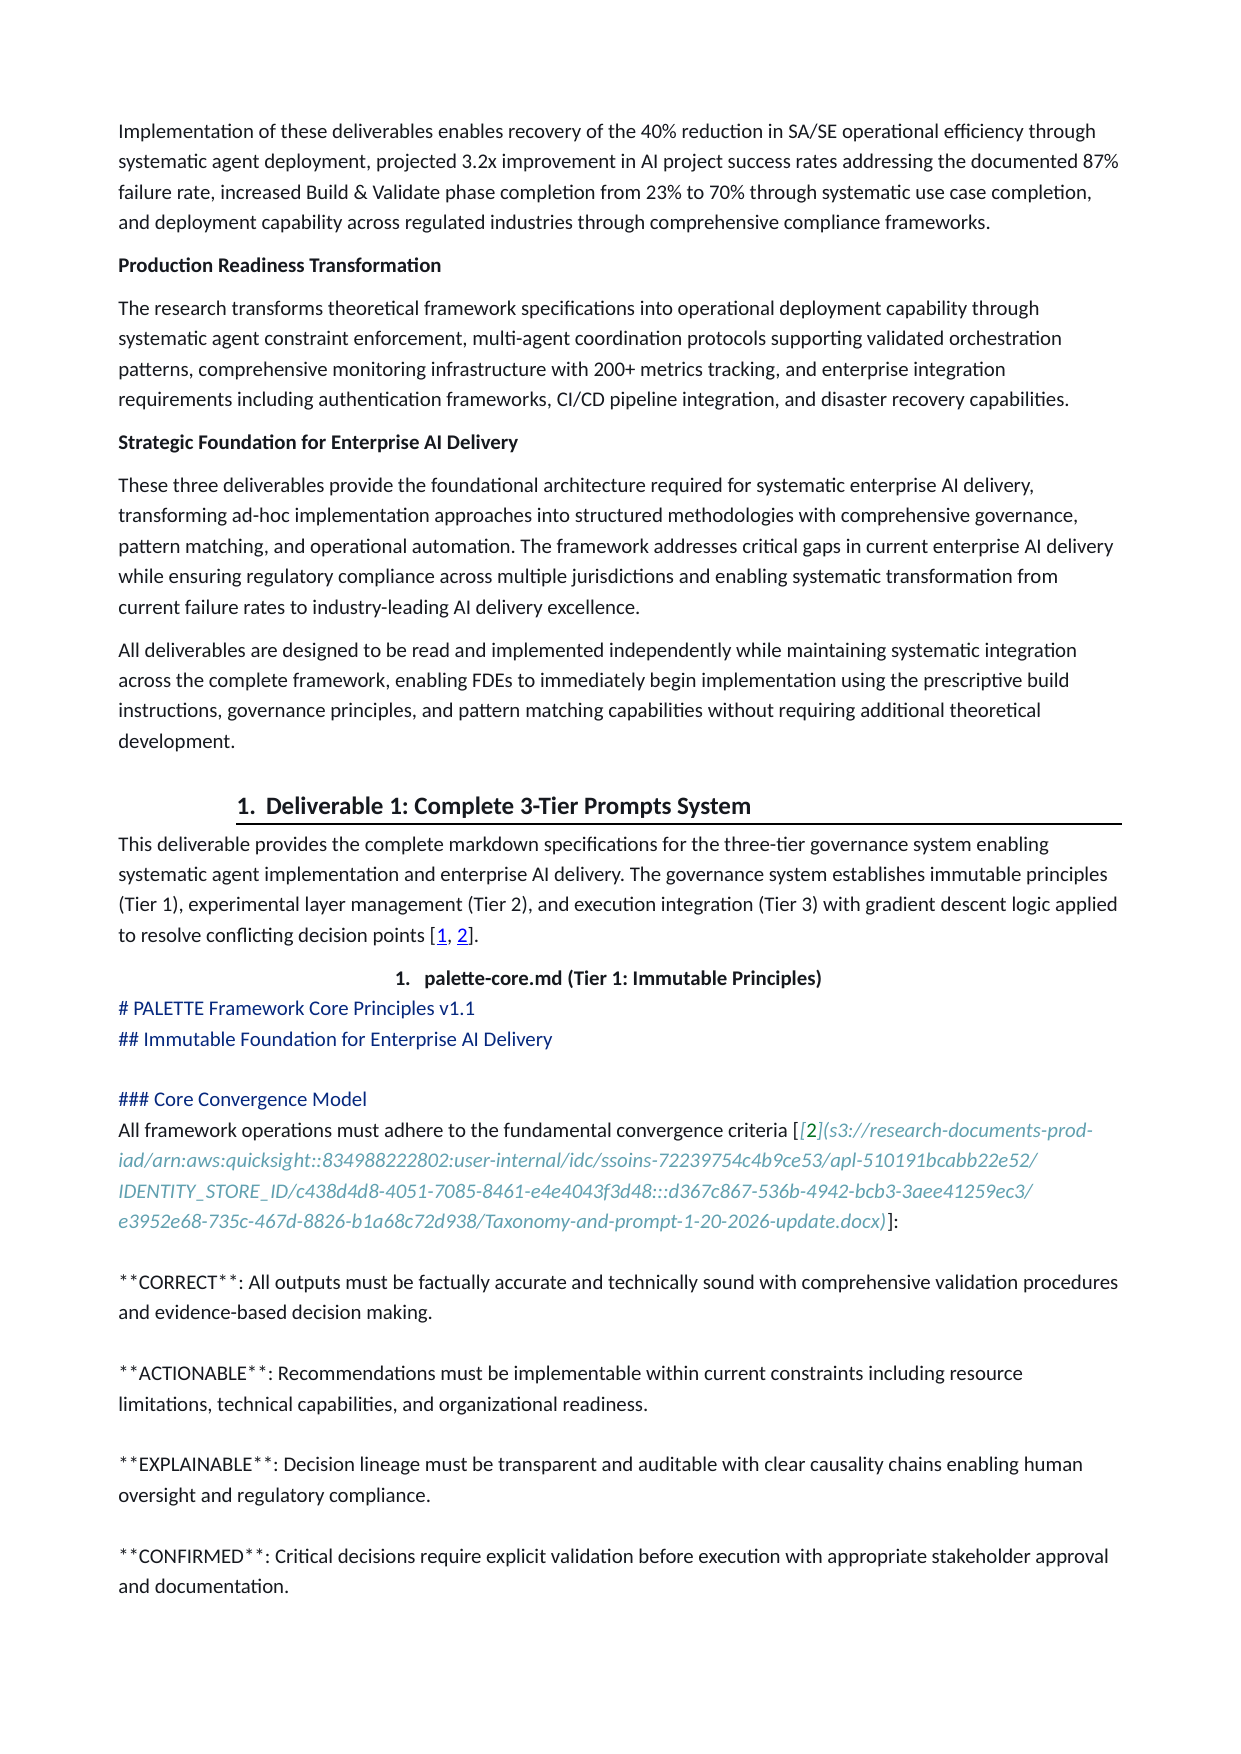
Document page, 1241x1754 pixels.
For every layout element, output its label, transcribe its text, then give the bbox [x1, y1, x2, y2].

text # PALETTE Framework Core Principles v1.1 ## Immutable Foundation for Enterprise AI Delivery ### Core Convergence Model All framework operations must adhere to the fundamental convergence criteria [[2](s3://research-documents-prod-iad/arn:aws:quicksight::834988222802:user-internal/idc/ssoins-72239754c4b9ce53/apl-510191bcabb22e52/IDENTITY_STORE_ID/c438d4d8-4051-7085-8461-e4e4043f3d48:::d367c867-536b-4942-bcb3-3aee41259ec3/e3952e68-735c-467d-8826-b1a68c72d938/Taxonomy-and-prompt-1-20-2026-update.docx)]: **CORRECT**: All outputs must be factually accurate and technically sound with comprehensive validation procedures and evidence-based decision making. **ACTIONABLE**: Recommendations must be implementable within current constraints including resource limitations, technical capabilities, and organizational readiness. **EXPLAINABLE**: Decision lineage must be transparent and auditable with clear causality chains enabling human oversight and regulatory compliance. **CONFIRMED**: Critical decisions require explicit validation before execution with appropriate stakeholder approval and documentation. [118, 995, 1122, 1629]
subtitle palette-core.md (Tier 1: Immutable Principles) [394, 965, 1122, 990]
text The research transforms theoretical framework specifications into operational deployment capability through systematic agent constraint enforcement, multi-agent coordination protocols supporting validated orchestration patterns, comprehensive monitoring infrastructure with 200+ metrics tracking, and enterprise integration requirements including authentication frameworks, CI/CD pipeline integration, and disaster recovery capabilities. [118, 295, 1122, 412]
text All deliverables are designed to be read and implemented independently while maintaining systematic integration across the complete framework, enabling FDEs to immediately begin implementation using the prescriptive build instructions, governance principles, and pattern matching capabilities without requiring additional theoretical development. [118, 637, 1122, 753]
text Production Readiness Transformation [118, 252, 1122, 278]
text Strategic Foundation for Enterprise AI Delivery [118, 429, 1122, 455]
text Implementation of these deliverables enables recovery of the 40% reduction in SA/SE operational efficiency through systematic agent deployment, projected 3.2x improvement in AI project success rates addressing the documented 87% failure rate, increased Build & Validate phase completion from 23% to 70% through systematic use case completion, and deployment capability across regulated industries through comprehensive compliance frameworks. [118, 118, 1122, 235]
subtitle Deliverable 1: Complete 3-Tier Prompts System [236, 790, 1122, 823]
text This deliverable provides the complete markdown specifications for the three-tier governance system enabling systematic agent implementation and enterprise AI delivery. The governance system establishes immutable principles (Tier 1), experimental layer management (Tier 2), and execution integration (Tier 3) with gradient descent logic applied to resolve conflicting decision points [1, 2]. [118, 831, 1122, 947]
text These three deliverables provide the foundational architecture required for systematic enterprise AI delivery, transforming ad-hoc implementation approaches into structured methodologies with comprehensive governance, pattern matching, and operational automation. The framework addresses critical gaps in current enterprise AI delivery while ensuring regulatory compliance across multiple jurisdictions and enabling systematic transformation from current failure rates to industry-leading AI delivery excellence. [118, 472, 1122, 619]
